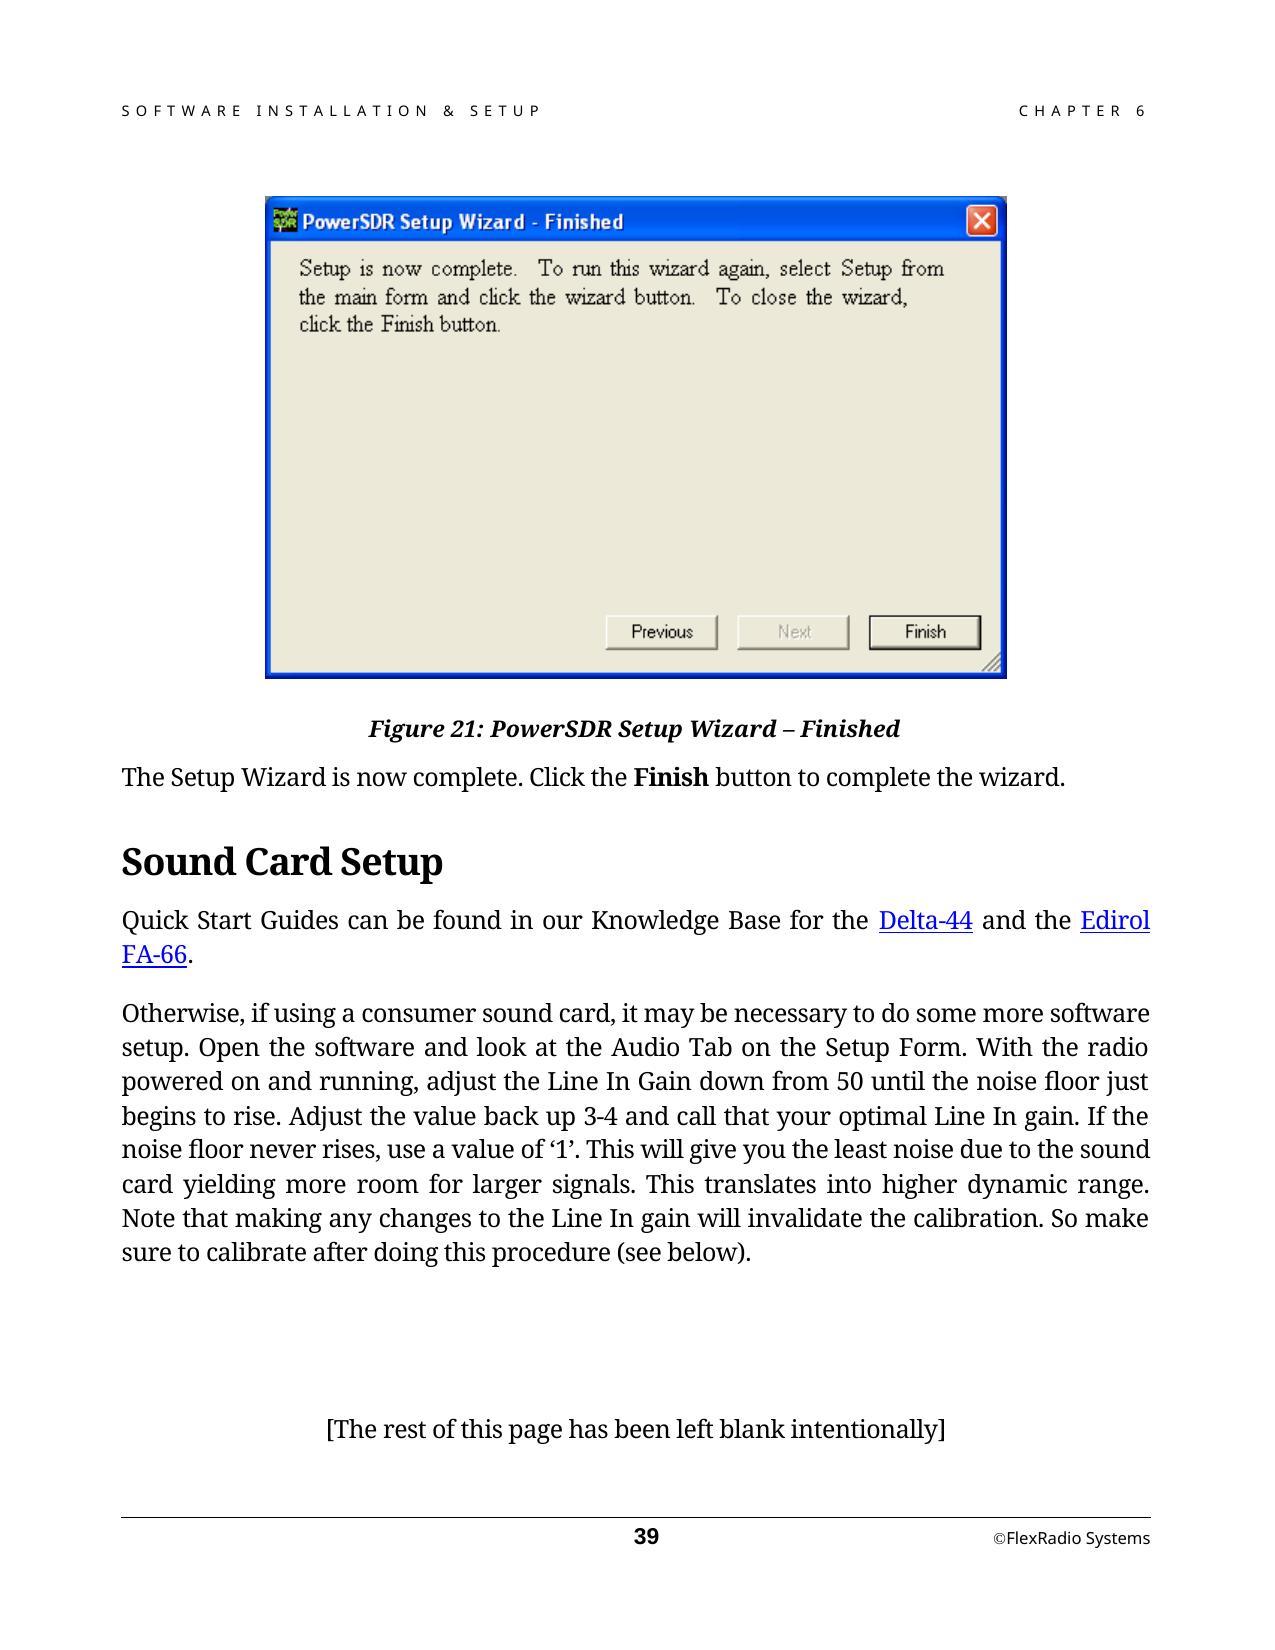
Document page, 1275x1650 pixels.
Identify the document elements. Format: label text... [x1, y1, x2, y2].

text Quick Start Guides can be found in our Knowledge Base for the Delta-44 and the Edirol FA-66. [121, 903, 1151, 971]
text Otherwise, if using a consumer sound card, it may be necessary to do some more software setup. Open the software and look at the Audio Tab on the Setup Form. With the radio powered on and running, adjust the Line In Gain down from 50 until the noise floor just begins to rise. Adjust the value back up 3-4 and call that your optimal Line In gain. If the noise floor never rises, use a value of ‘1’. This will give you the least noise due to the sound card yielding more room for larger signals. This translates into higher dynamic range. Note that making any changes to the Line In gain will invalidate the calibration. So make sure to calibrate after doing this procedure (see below). [121, 996, 1151, 1268]
text The Setup Wizard is now complete. Click the Finish button to complete the wizard. [121, 759, 1151, 793]
picture [265, 196, 1007, 679]
subtitle Sound Card Setup [121, 835, 1151, 886]
text Figure 21: PowerSDR Setup Wizard – Finished [121, 712, 1151, 744]
text [The rest of this page has been left blank intentionally] [121, 1412, 1151, 1446]
